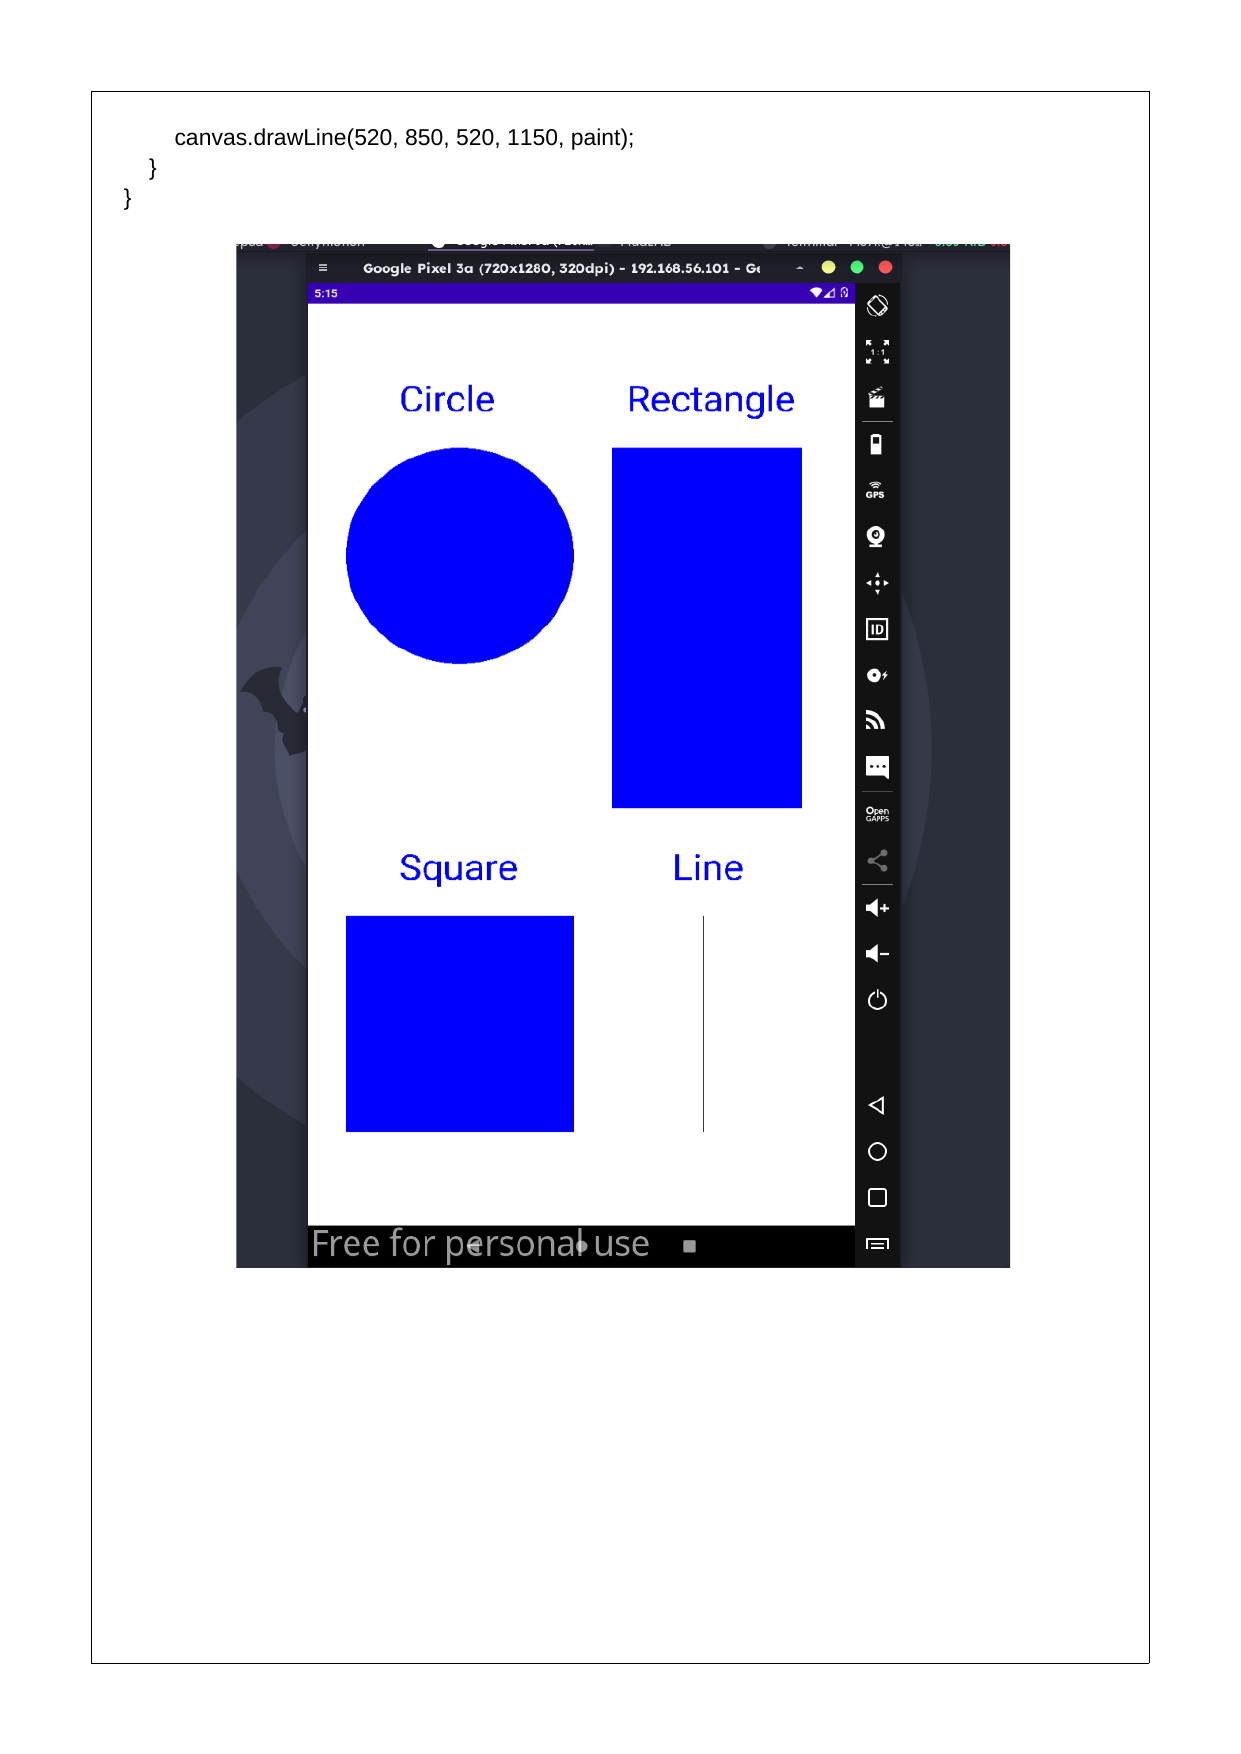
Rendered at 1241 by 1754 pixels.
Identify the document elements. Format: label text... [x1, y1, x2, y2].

text canvas.drawLine(520, 850, 520, 1150, paint); [123, 123, 1117, 150]
text } [123, 184, 1117, 210]
text } [123, 154, 1117, 180]
picture [236, 244, 1011, 1268]
